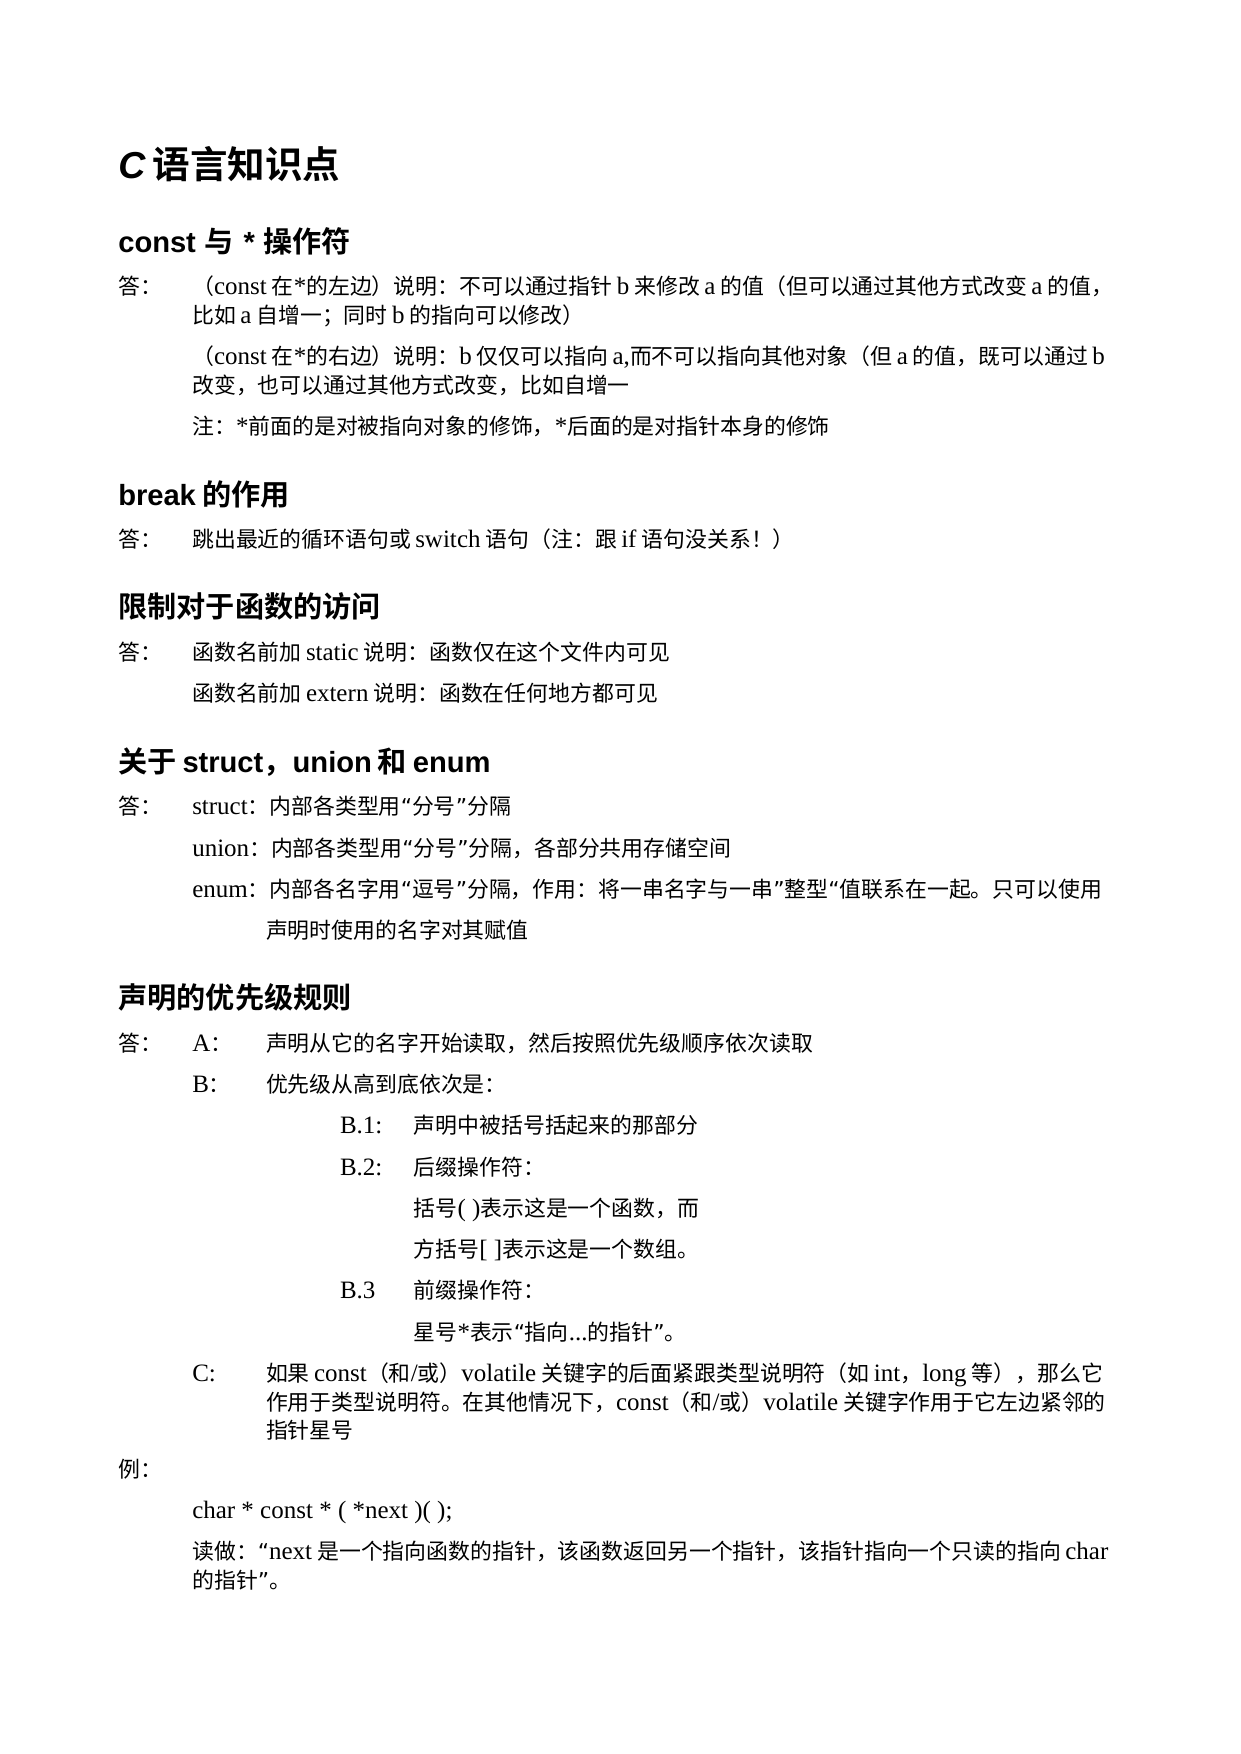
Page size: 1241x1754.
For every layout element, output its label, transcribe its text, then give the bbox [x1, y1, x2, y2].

text 答： 跳出最近的循环语句或switch语句（注：跟if语句没关系！） [118, 524, 1122, 553]
text 答： A： 声明从它的名字开始读取，然后按照优先级顺序依次读取 [118, 1028, 1122, 1057]
text 答： （const在*的左边）说明：不可以通过指针b来修改a的值（但可以通过其他方式改变a的值， 比如a自增一；同时b的指向可以修改） [118, 271, 1122, 329]
text 注：*前面的是对被指向对象的修饰，*后面的是对指针本身的修饰 [118, 411, 1122, 440]
text B.3 前缀操作符： [118, 1275, 1122, 1304]
text 读做：“next是一个指向函数的指针，该函数返回另一个指针，该指针指向一个只读的指向char 的指针”。 [118, 1536, 1122, 1593]
text 星号*表示“指向...的指针”。 [118, 1317, 1122, 1345]
text 例： [118, 1457, 1122, 1482]
text B.1: 声明中被括号括起来的那部分 [118, 1110, 1122, 1139]
text 方括号[ ]表示这是一个数组。 [118, 1234, 1122, 1263]
text C: 如果const（和/或）volatile关键字的后面紧跟类型说明符（如int，long等），那么它 作用于类型说明符。在其他情况下，const（和/或）volatile关键字作用于它左边紧邻的 指针星号 [118, 1358, 1122, 1444]
text B.2: 后缀操作符： [118, 1152, 1122, 1180]
subtitle 声明的优先级规则 [118, 981, 1122, 1015]
text 声明时使用的名字对其赋值 [118, 915, 1122, 944]
text 函数名前加extern说明：函数在任何地方都可见 [118, 678, 1122, 707]
text union：内部各类型用“分号”分隔，各部分共用存储空间 [118, 833, 1122, 861]
subtitle break的作用 [118, 478, 1122, 512]
text enum：内部各名字用“逗号”分隔，作用：将一串名字与一串”整型“值联系在一起。只可以使用 [118, 874, 1122, 903]
subtitle const 与 * 操作符 [118, 225, 1122, 259]
text char * const * ( *next )( ); [118, 1495, 1122, 1523]
text 答： 函数名前加static说明：函数仅在这个文件内可见 [118, 637, 1122, 666]
subtitle 限制对于函数的访问 [118, 591, 1122, 625]
text 答： struct：内部各类型用“分号”分隔 [118, 791, 1122, 820]
subtitle C语言知识点 [118, 143, 1122, 187]
text （const在*的右边）说明：b仅仅可以指向a,而不可以指向其他对象（但a的值，既可以通过b 改变，也可以通过其他方式改变，比如自增一 [118, 341, 1122, 399]
text 括号( )表示这是一个函数，而 [118, 1193, 1122, 1222]
subtitle 关于struct，union和enum [118, 745, 1122, 779]
text B： 优先级从高到底依次是： [118, 1069, 1122, 1098]
